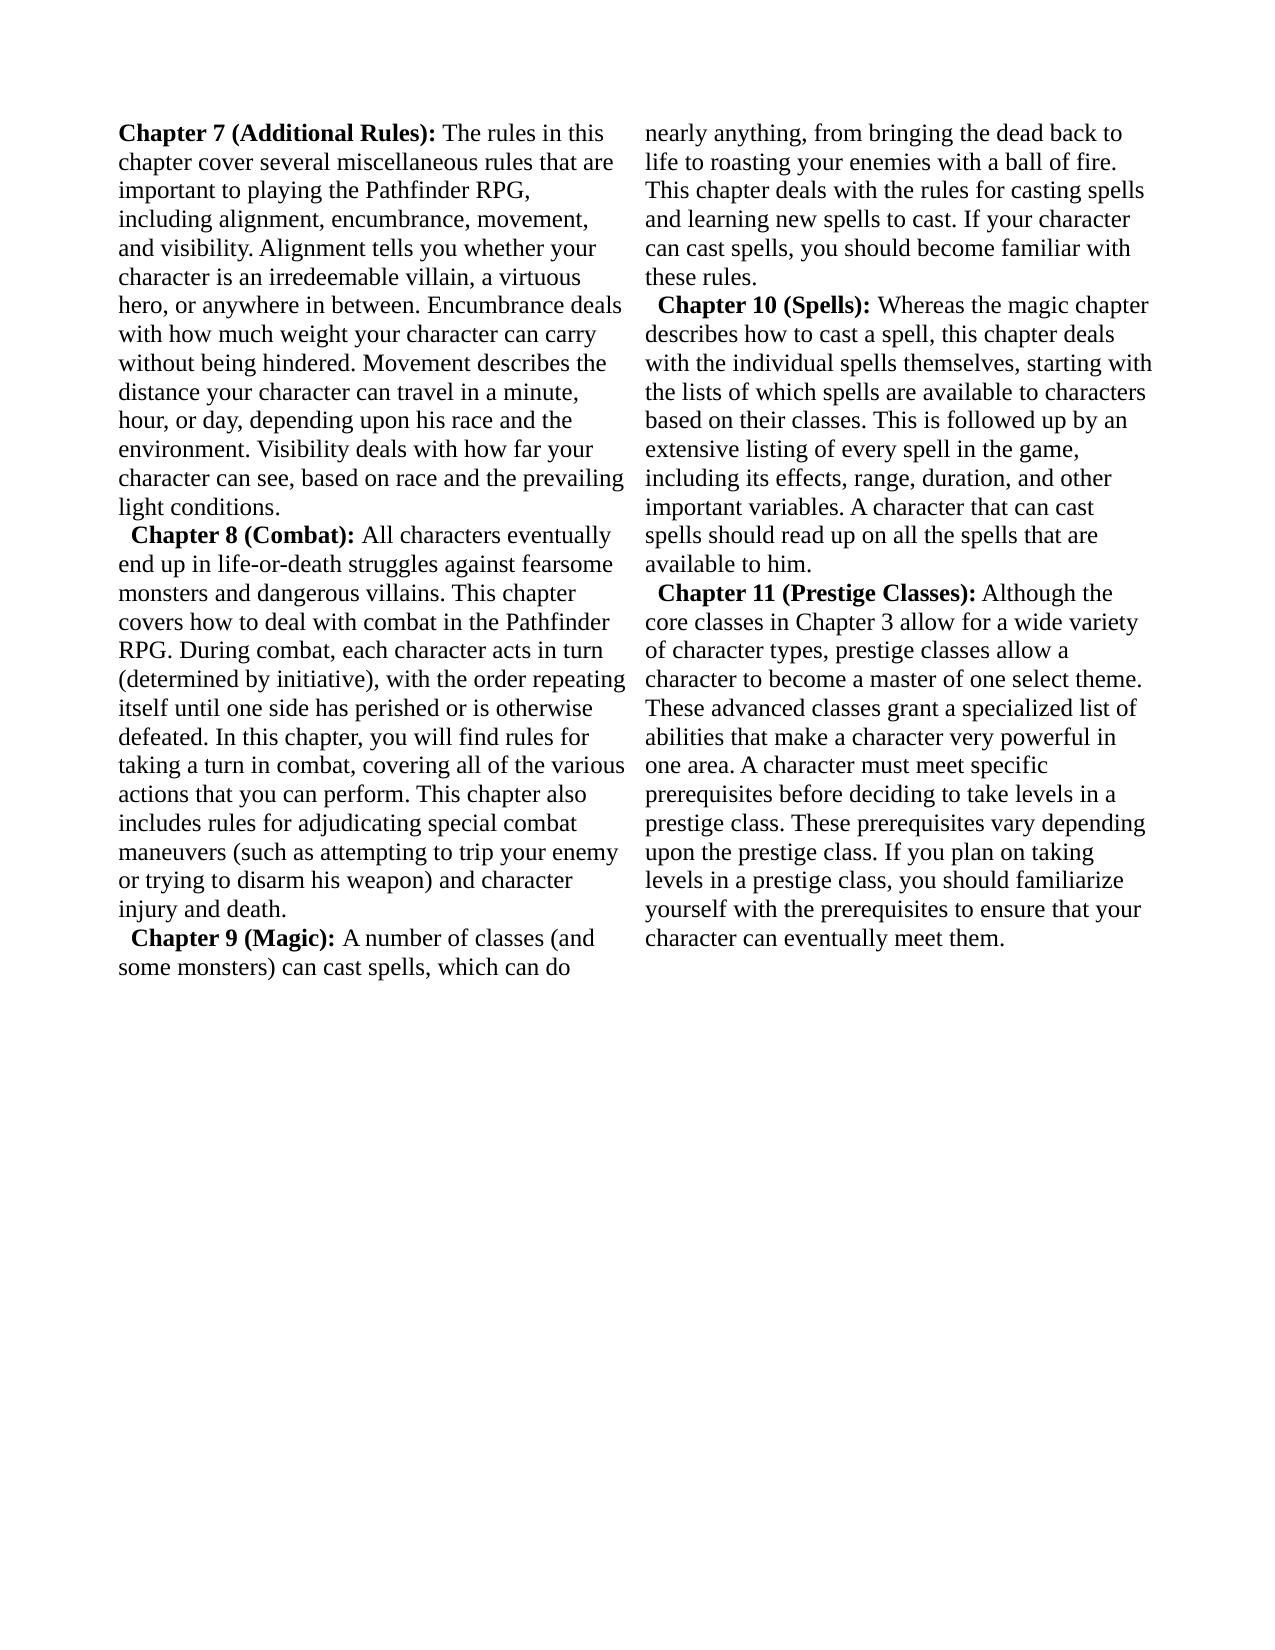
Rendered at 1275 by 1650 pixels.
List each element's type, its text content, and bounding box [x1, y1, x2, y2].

text Chapter 7 (Additional Rules): The rules in this chapter cover several miscellaneous rules that are important to playing the Pathfinder RPG, including alignment, encumbrance, movement, and visibility. Alignment tells you whether your character is an irredeemable villain, a virtuous hero, or anywhere in between. Encumbrance deals with how much weight your character can carry without being hindered. Movement describes the distance your character can travel in a minute, hour, or day, depending upon his race and the environment. Visibility deals with how far your character can see, based on race and the prevailing light conditions. Chapter 8 (Combat): All characters eventually end up in life-or-death struggles against fearsome monsters and dangerous villains. This chapter covers how to deal with combat in the Pathfinder RPG. During combat, each character acts in turn (determined by initiative), with the order repeating itself until one side has perished or is otherwise defeated. In this chapter, you will find rules for taking a turn in combat, covering all of the various actions that you can perform. This chapter also includes rules for adjudicating special combat maneuvers (such as attempting to trip your enemy or trying to disarm his weapon) and character injury and death. Chapter 9 (Magic): A number of classes (and some monsters) can cast spells, which can do [118, 118, 630, 981]
text nearly anything, from bringing the dead back to life to roasting your enemies with a ball of fire. This chapter deals with the rules for casting spells and learning new spells to cast. If your character can cast spells, you should become familiar with these rules. Chapter 10 (Spells): Whereas the magic chapter describes how to cast a spell, this chapter deals with the individual spells themselves, starting with the lists of which spells are available to characters based on their classes. This is followed up by an extensive listing of every spell in the game, including its effects, range, duration, and other important variables. A character that can cast spells should read up on all the spells that are available to him. Chapter 11 (Prestige Classes): Although the core classes in Chapter 3 allow for a wide variety of character types, prestige classes allow a character to become a master of one select theme. These advanced classes grant a specialized list of abilities that make a character very powerful in one area. A character must meet specific prerequisites before deciding to take levels in a prestige class. These prerequisites vary depending upon the prestige class. If you plan on taking levels in a prestige class, you should familiarize yourself with the prerequisites to ensure that your character can eventually meet them. [645, 118, 1157, 952]
